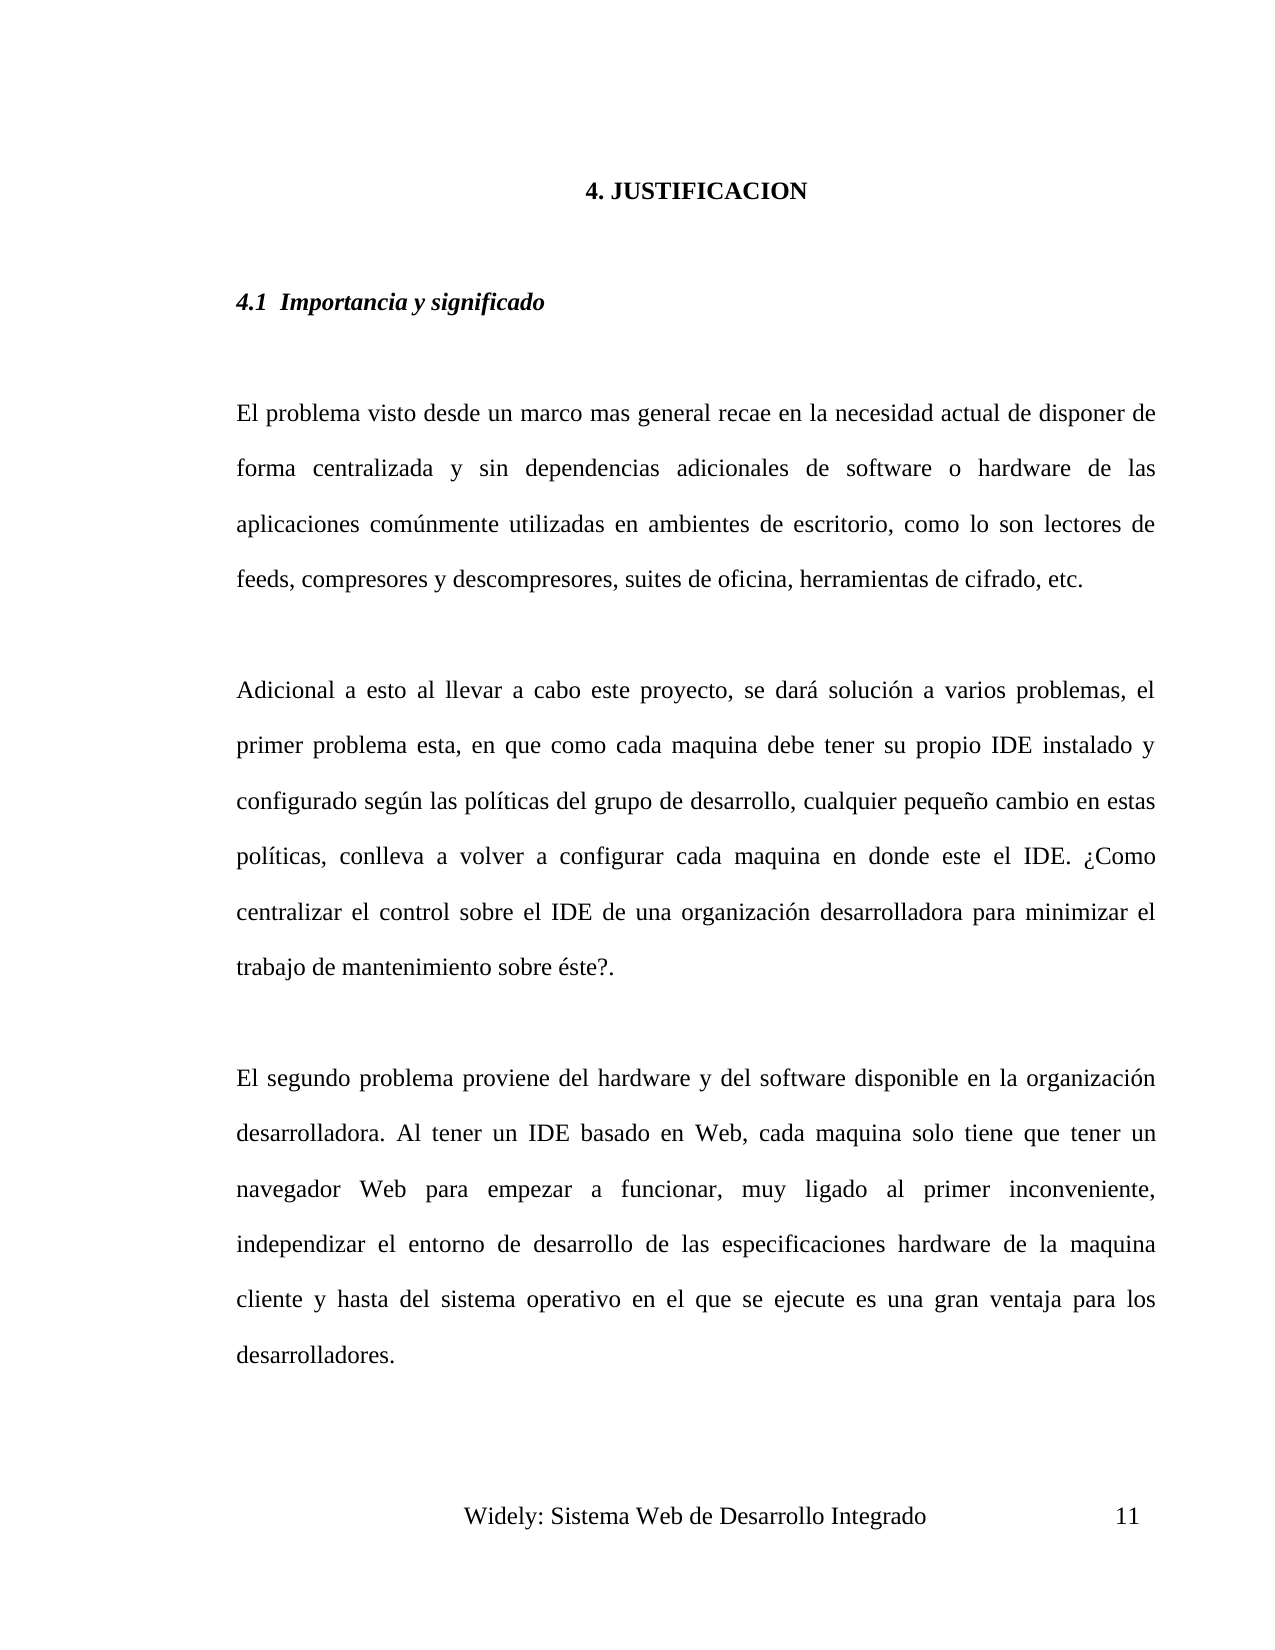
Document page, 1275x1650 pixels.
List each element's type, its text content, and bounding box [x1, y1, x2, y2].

subtitle 4. JUSTIFICACION [236, 177, 1157, 205]
list Adicional a esto al llevar a cabo este proyecto, se dará solución a varios problemas, el primer problema esta, en que como cada maquina debe tener su propio IDE instalado y configurado según las políticas del grupo de desarrollo, cualquier pequeño cambio en estas políticas, conlleva a volver a configurar cada maquina en donde este el IDE. ¿Como centralizar el control sobre el IDE de una organización desarrolladora para minimizar el trabajo de mantenimiento sobre éste?. [236, 676, 1157, 981]
text El segundo problema proviene del hardware y del software disponible en la organización desarrolladora. Al tener un IDE basado en Web, cada maquina solo tiene que tener un navegador Web para empezar a funcionar, muy ligado al primer inconveniente, independizar el entorno de desarrollo de las especificaciones hardware de la maquina cliente y hasta del sistema operativo en el que se ejecute es una gran ventaja para los desarrolladores. [236, 1064, 1157, 1369]
list El problema visto desde un marco mas general recae en la necesidad actual de disponer de forma centralizada y sin dependencias adicionales de software o hardware de las aplicaciones comúnmente utilizadas en ambientes de escritorio, como lo son lectores de feeds, compresores y descompresores, suites de oficina, herramientas de cifrado, etc. [236, 399, 1157, 593]
subtitle 4.1 Importancia y significado [236, 288, 1157, 316]
